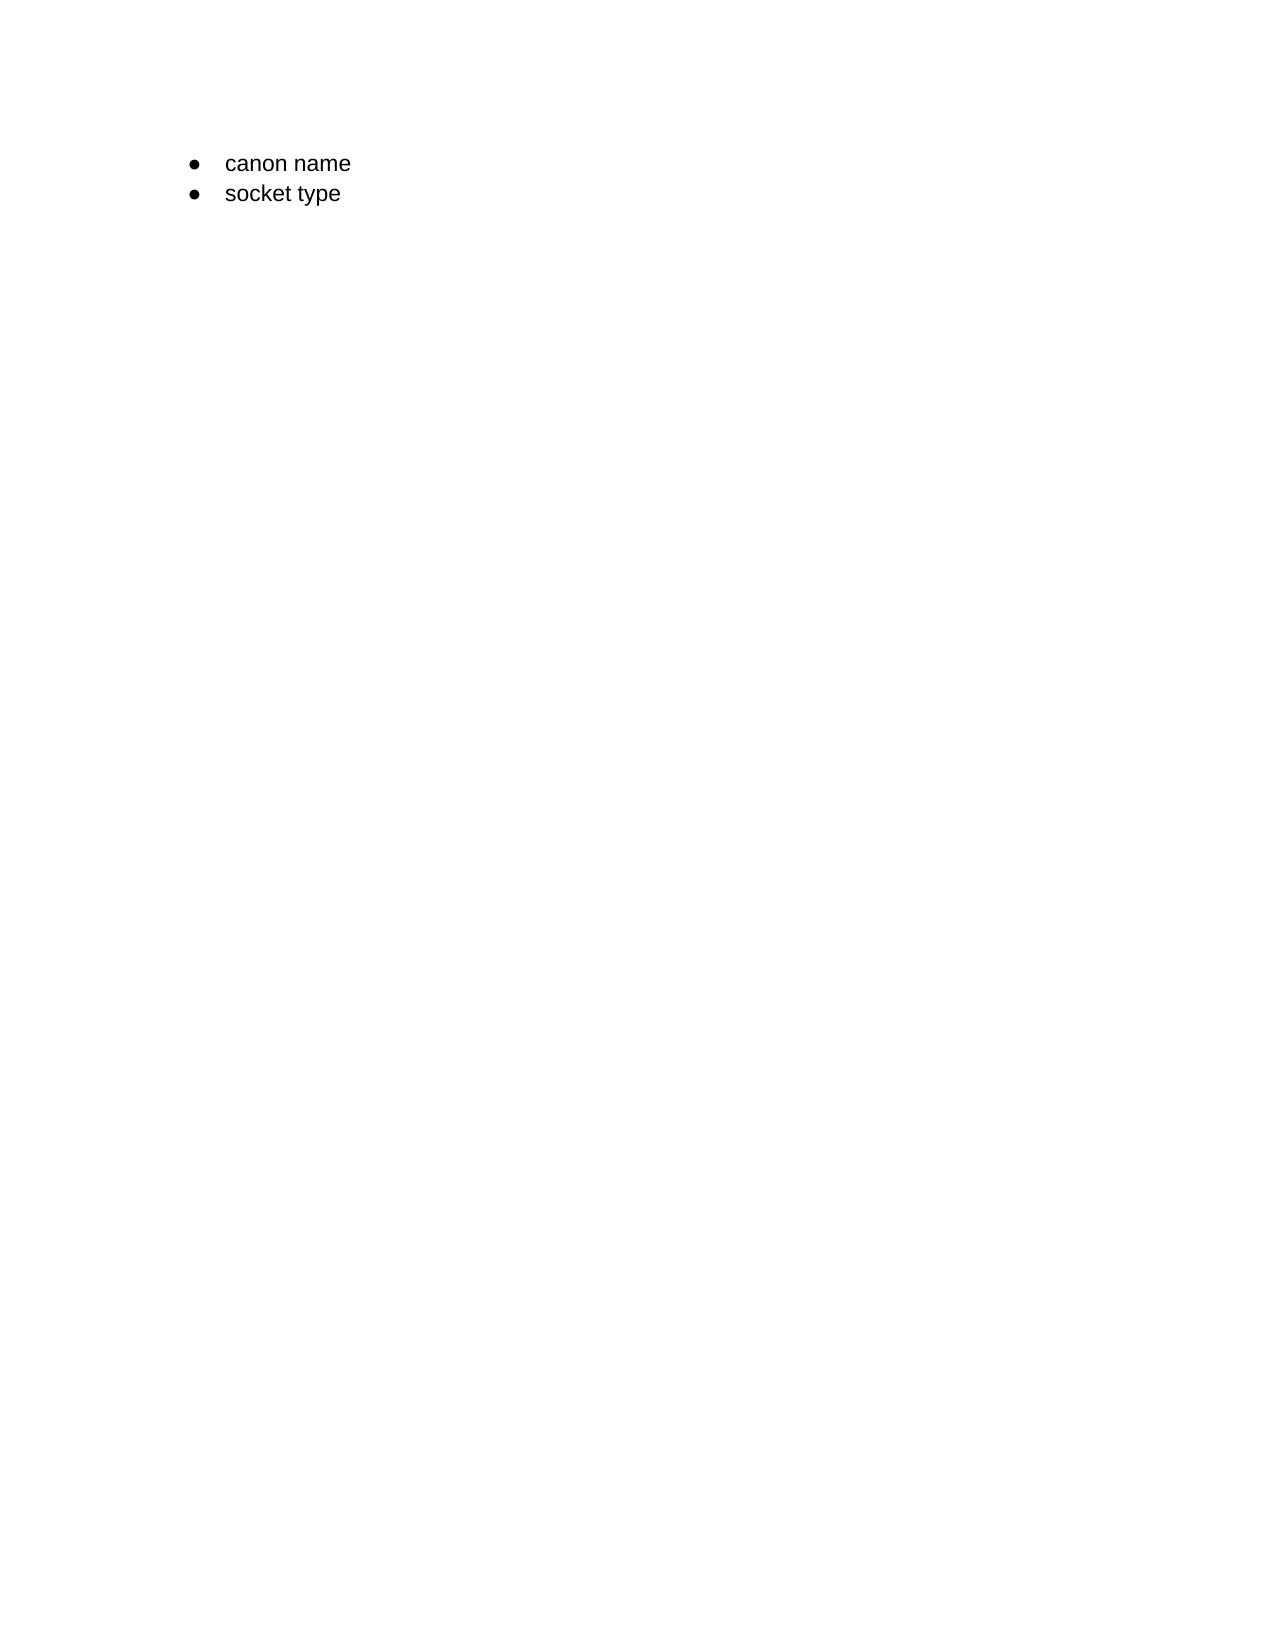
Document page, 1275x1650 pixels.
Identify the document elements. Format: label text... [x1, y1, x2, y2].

list socket type [187, 180, 1125, 207]
list canon name [187, 150, 1125, 176]
